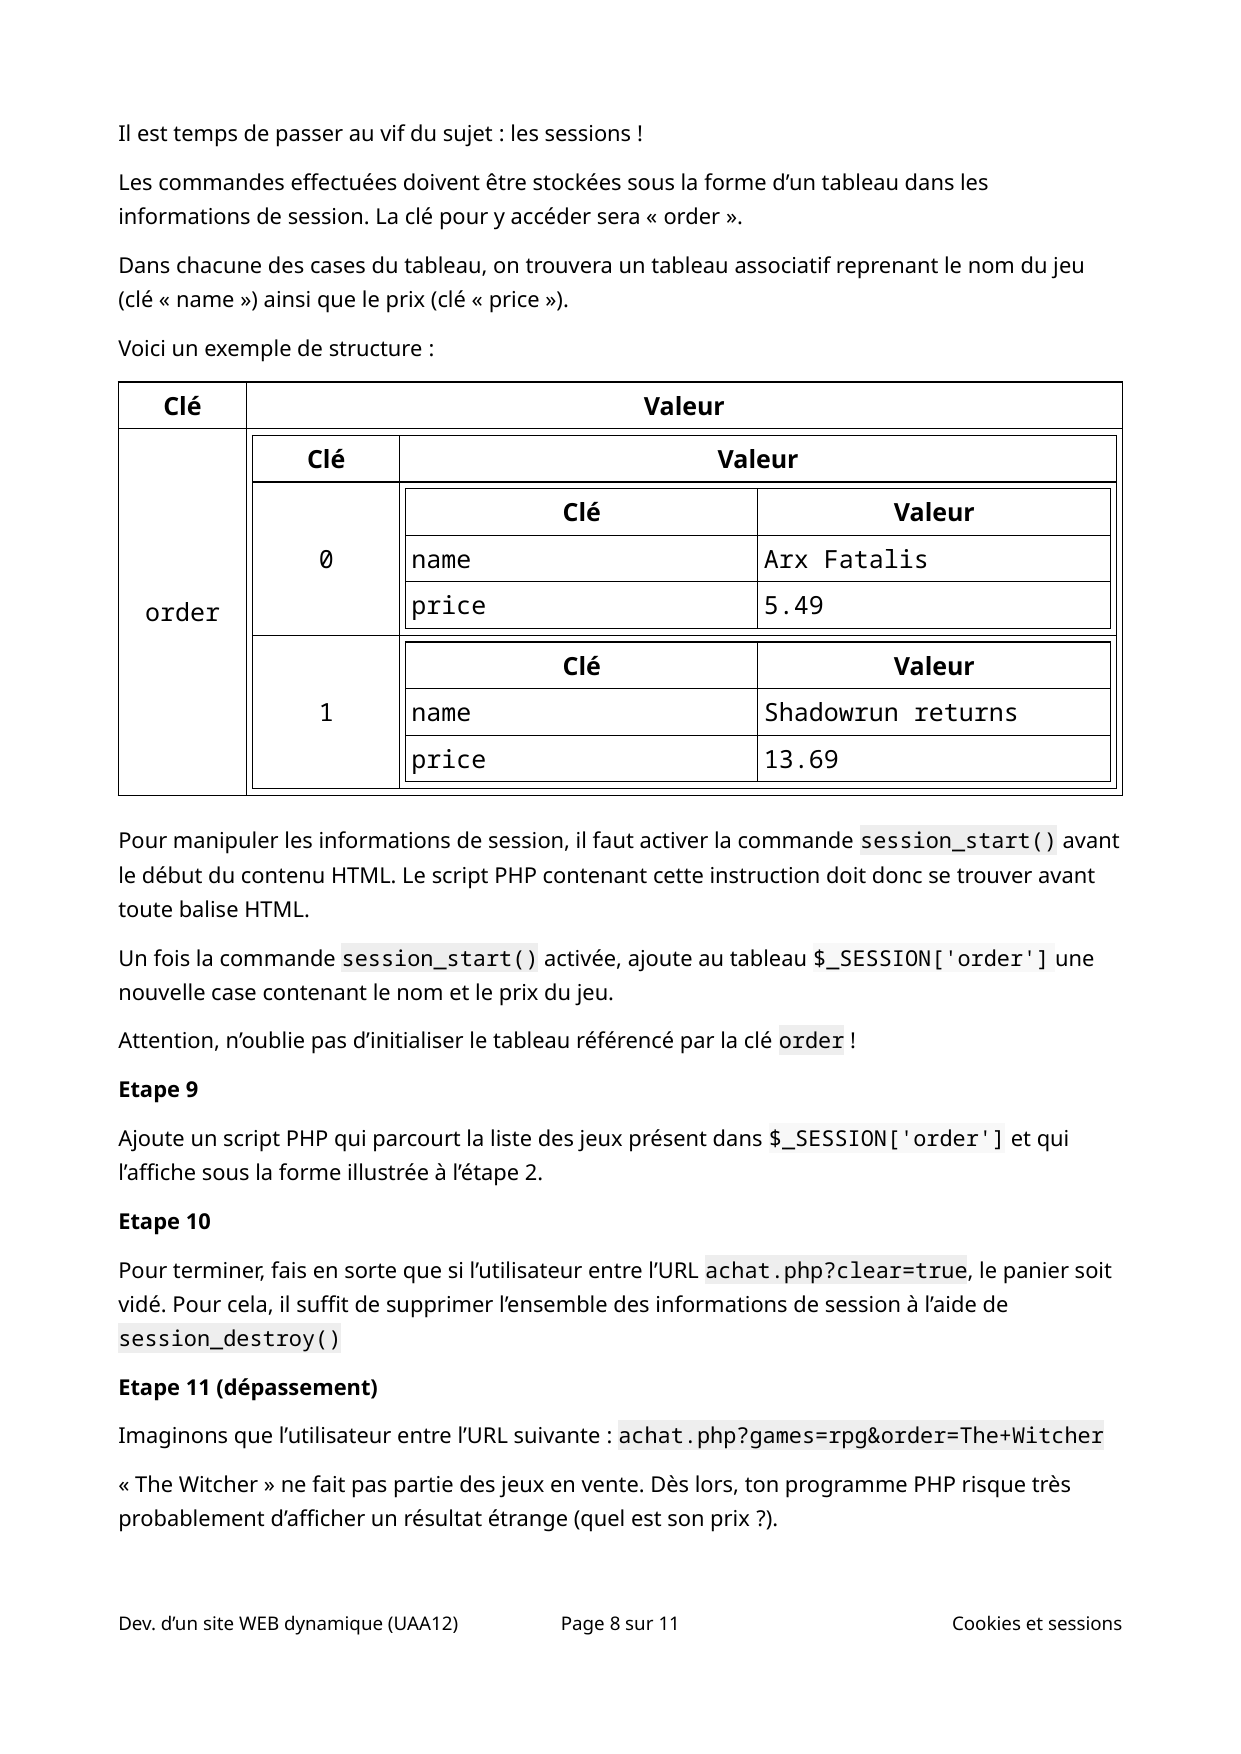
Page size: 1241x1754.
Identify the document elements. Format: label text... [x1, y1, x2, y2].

text Pour manipuler les informations de session, il faut activer la commande session_start() avant le début du contenu HTML. Le script PHP contenant cette instruction doit donc se trouver avant toute balise HTML. [118, 825, 1122, 923]
table_cell name [406, 689, 757, 734]
table_cell Shadowrun returns [758, 689, 1110, 734]
text Etape 9 [118, 1074, 1122, 1104]
table_header Clé [253, 436, 399, 481]
table_cell price [406, 582, 757, 628]
text « The Witcher » ne fait pas partie des jeux en vente. Dès lors, ton programme PHP risque très probablement d’afficher un résultat étrange (quel est son prix ?). [118, 1469, 1122, 1533]
table_cell 13.69 [758, 736, 1110, 781]
text Dans chacune des cases du tableau, on trouvera un tableau associatif reprenant le nom du jeu (clé « name ») ainsi que le prix (clé « price »). [118, 250, 1122, 314]
text Il est temps de passer au vif du sujet : les sessions ! [118, 118, 1122, 148]
table_cell name [406, 536, 757, 581]
table_header Valeur [758, 489, 1110, 535]
text Ajoute un script PHP qui parcourt la liste des jeux présent dans $_SESSION['order'] et qui l’affiche sous la forme illustrée à l’étape 2. [118, 1123, 1122, 1187]
table_cell price [406, 736, 757, 781]
text Attention, n’oublie pas d’initialiser le tableau référencé par la clé order ! [118, 1025, 1122, 1055]
table_cell order [119, 429, 246, 795]
text Etape 10 [118, 1206, 1122, 1236]
text Pour terminer, fais en sorte que si l’utilisateur entre l’URL achat.php?clear=true, le panier soit vidé. Pour cela, il suffit de supprimer l’ensemble des informations de session à l’aide de session_destroy() [118, 1254, 1122, 1353]
table_header Valeur [400, 436, 1116, 481]
table_cell [247, 429, 1122, 795]
table_header Clé [119, 383, 246, 428]
text Imaginons que l’utilisateur entre l’URL suivante : achat.php?games=rpg&order=The+Witcher [118, 1420, 1122, 1450]
table_cell 0 [253, 483, 399, 635]
text Un fois la commande session_start() activée, ajoute au tableau $_SESSION['order'] une nouvelle case contenant le nom et le prix du jeu. [118, 942, 1122, 1006]
table_header Valeur [247, 383, 1122, 428]
table_cell 5.49 [758, 582, 1110, 628]
text Etape 11 (dépassement) [118, 1372, 1122, 1401]
table_cell [400, 483, 1116, 635]
text Voici un exemple de structure : [118, 333, 1122, 362]
table_cell [400, 636, 1116, 788]
table_cell Arx Fatalis [758, 536, 1110, 581]
table_cell 1 [253, 636, 399, 788]
text Les commandes effectuées doivent être stockées sous la forme d’un tableau dans les informations de session. La clé pour y accéder sera « order ». [118, 167, 1122, 231]
table_header Valeur [758, 643, 1110, 688]
table_header Clé [406, 489, 757, 535]
table_header Clé [406, 643, 757, 688]
